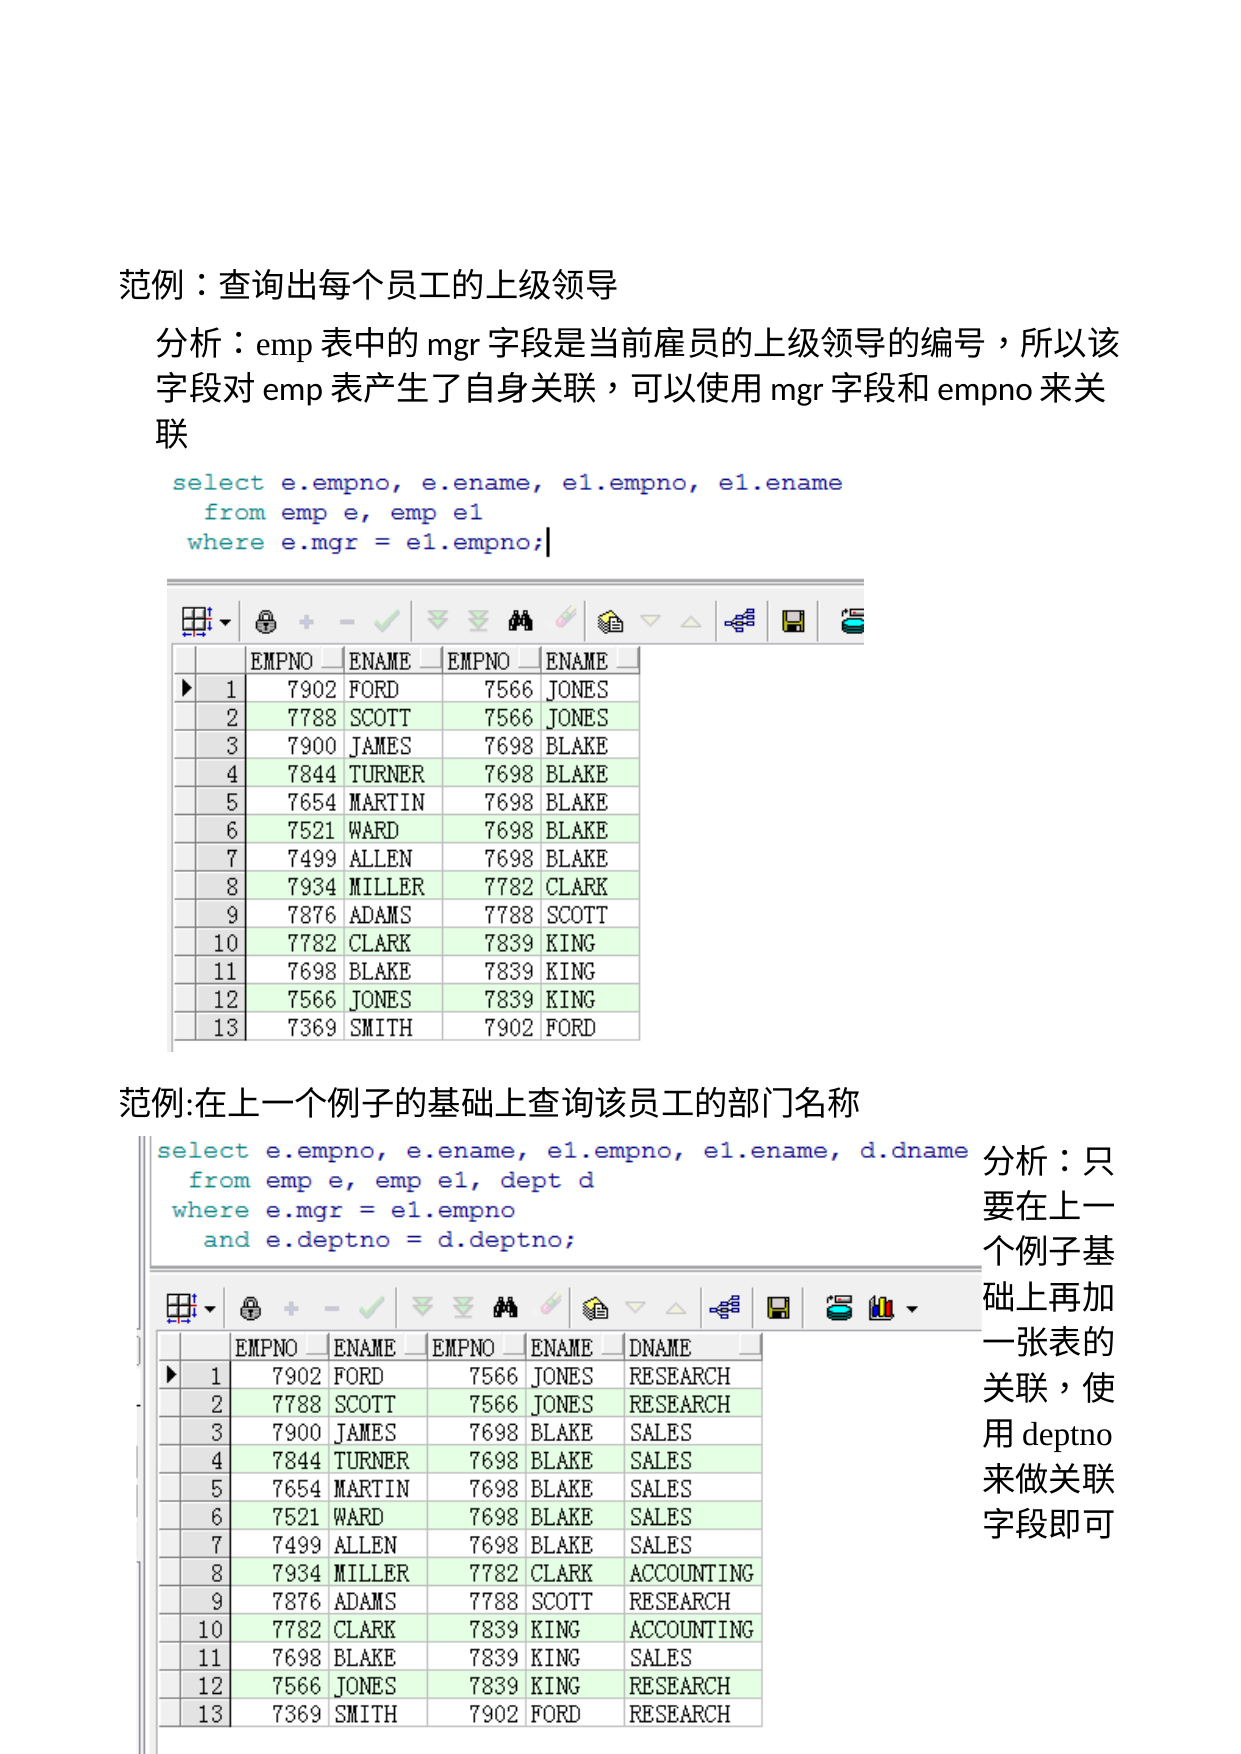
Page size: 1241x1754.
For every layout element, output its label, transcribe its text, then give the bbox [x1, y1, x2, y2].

text 分析：只要在上一个例子基础上再加一张表的关联，使用deptno来做关联字段即可 [982, 1137, 1122, 1546]
picture [167, 468, 864, 1052]
text [118, 1137, 136, 1546]
text 范例:在上一个例子的基础上查询该员工的部门名称 [118, 1079, 1122, 1125]
text 范例：查询出每个员工的上级领导 [118, 262, 1122, 307]
text 分析：emp表中的mgr字段是当前雇员的上级领导的编号，所以该字段对emp表产生了自身关联，可以使用mgr字段和empno来关联 [156, 320, 1122, 456]
picture [136, 1136, 982, 1754]
